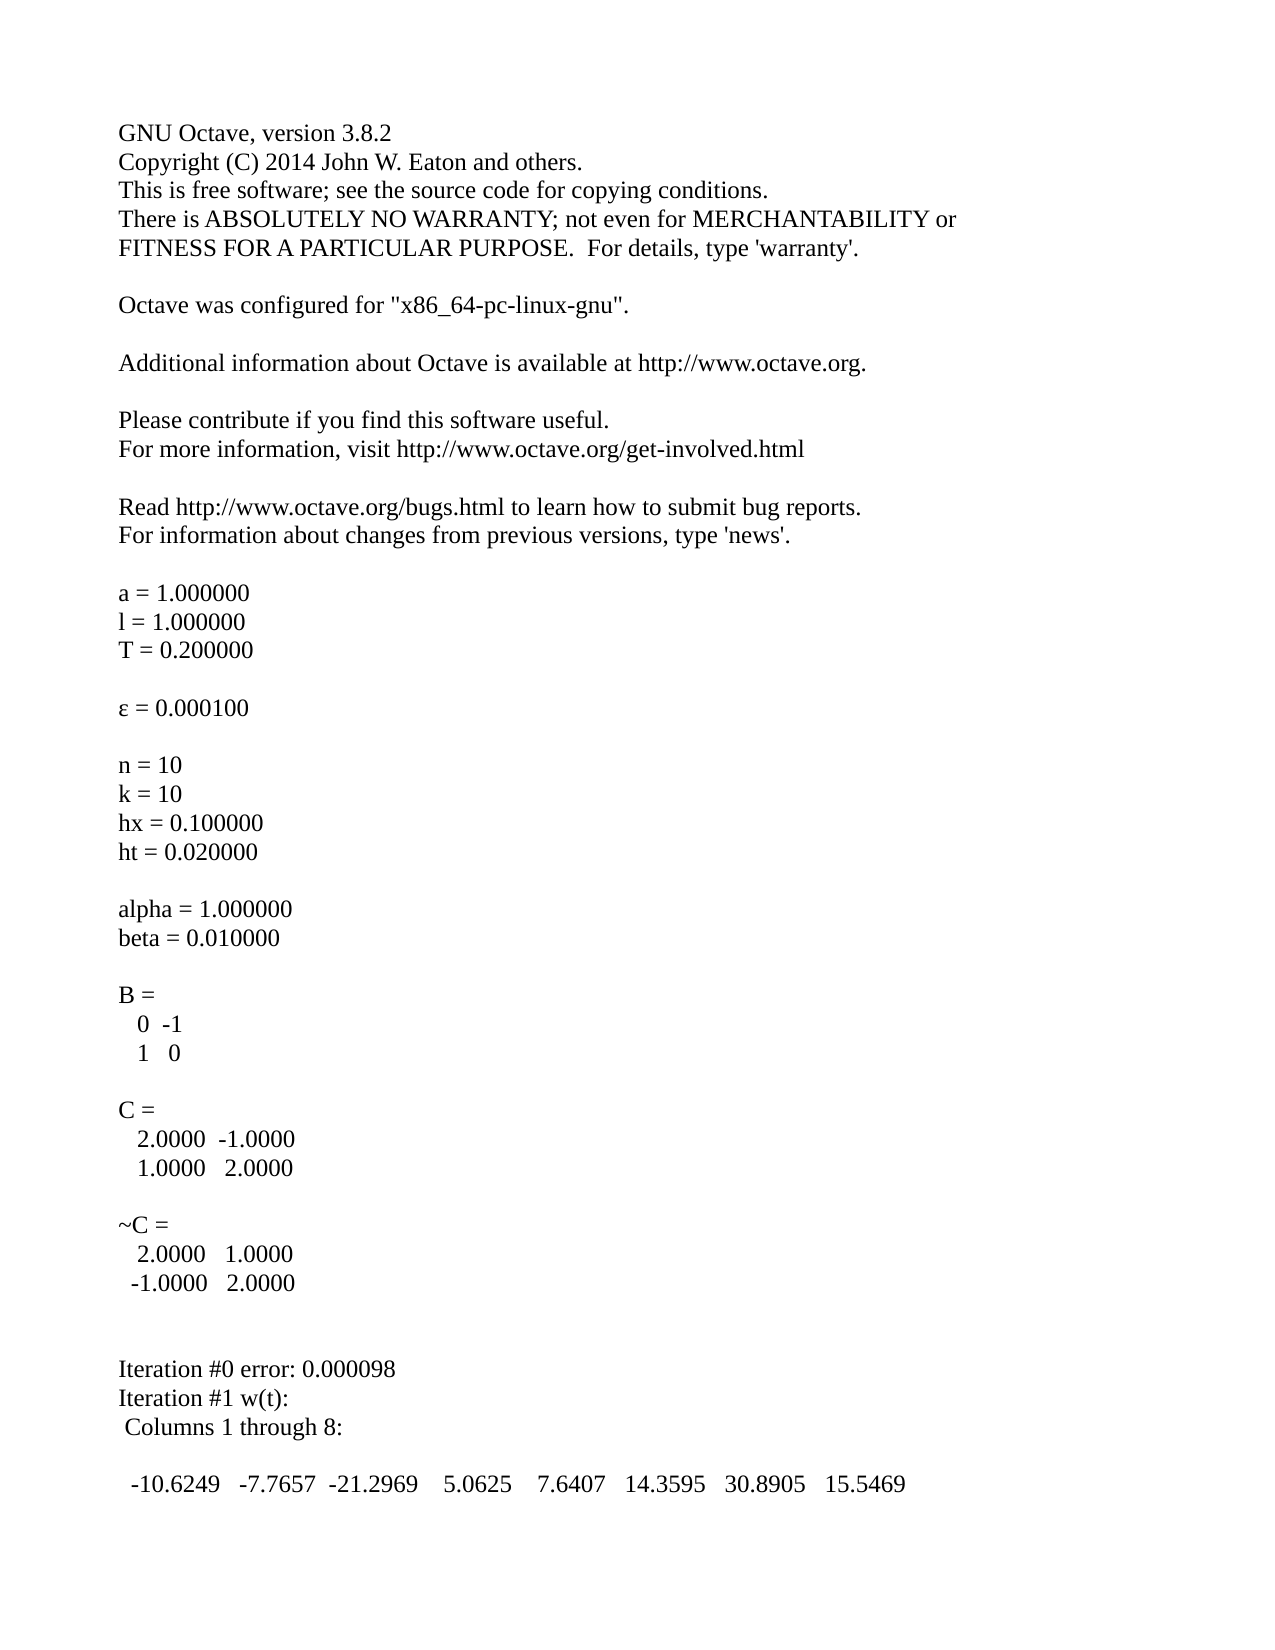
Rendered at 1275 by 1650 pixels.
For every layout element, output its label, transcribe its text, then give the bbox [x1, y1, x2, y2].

text hx = 0.100000 [118, 808, 1157, 837]
text ε = 0.000100 [118, 693, 1157, 722]
text Octave was configured for "x86_64-pc-linux-gnu". [118, 291, 1157, 319]
text Iteration #0 error: 0.000098 [118, 1354, 1157, 1383]
text beta = 0.010000 [118, 923, 1157, 952]
text k = 10 [118, 779, 1157, 808]
text 2.0000 1.0000 [118, 1239, 1157, 1268]
text -1.0000 2.0000 [118, 1268, 1157, 1297]
text Read http://www.octave.org/bugs.html to learn how to submit bug reports. [118, 492, 1157, 521]
text -10.6249 -7.7657 -21.2969 5.0625 7.6407 14.3595 30.8905 15.5469 [118, 1469, 1157, 1498]
text 1 0 [118, 1038, 1157, 1067]
text ht = 0.020000 [118, 837, 1157, 866]
text Copyright (C) 2014 John W. Eaton and others. [118, 147, 1157, 176]
text GNU Octave, version 3.8.2 [118, 118, 1157, 147]
text Please contribute if you find this software useful. [118, 406, 1157, 434]
text Additional information about Octave is available at http://www.octave.org. [118, 348, 1157, 377]
text Iteration #1 w(t): [118, 1383, 1157, 1412]
text 1.0000 2.0000 [118, 1153, 1157, 1182]
text alpha = 1.000000 [118, 894, 1157, 923]
text This is free software; see the source code for copying conditions. [118, 176, 1157, 204]
text 0 -1 [118, 1009, 1157, 1038]
text C = [118, 1096, 1157, 1124]
text a = 1.000000 [118, 578, 1157, 607]
text Columns 1 through 8: [118, 1412, 1157, 1441]
text 2.0000 -1.0000 [118, 1124, 1157, 1153]
text For information about changes from previous versions, type 'news'. [118, 521, 1157, 549]
text n = 10 [118, 751, 1157, 779]
text T = 0.200000 [118, 636, 1157, 664]
text B = [118, 981, 1157, 1009]
text There is ABSOLUTELY NO WARRANTY; not even for MERCHANTABILITY or [118, 204, 1157, 233]
text ~C = [118, 1211, 1157, 1239]
text l = 1.000000 [118, 607, 1157, 636]
text FITNESS FOR A PARTICULAR PURPOSE. For details, type 'warranty'. [118, 233, 1157, 262]
text For more information, visit http://www.octave.org/get-involved.html [118, 434, 1157, 463]
